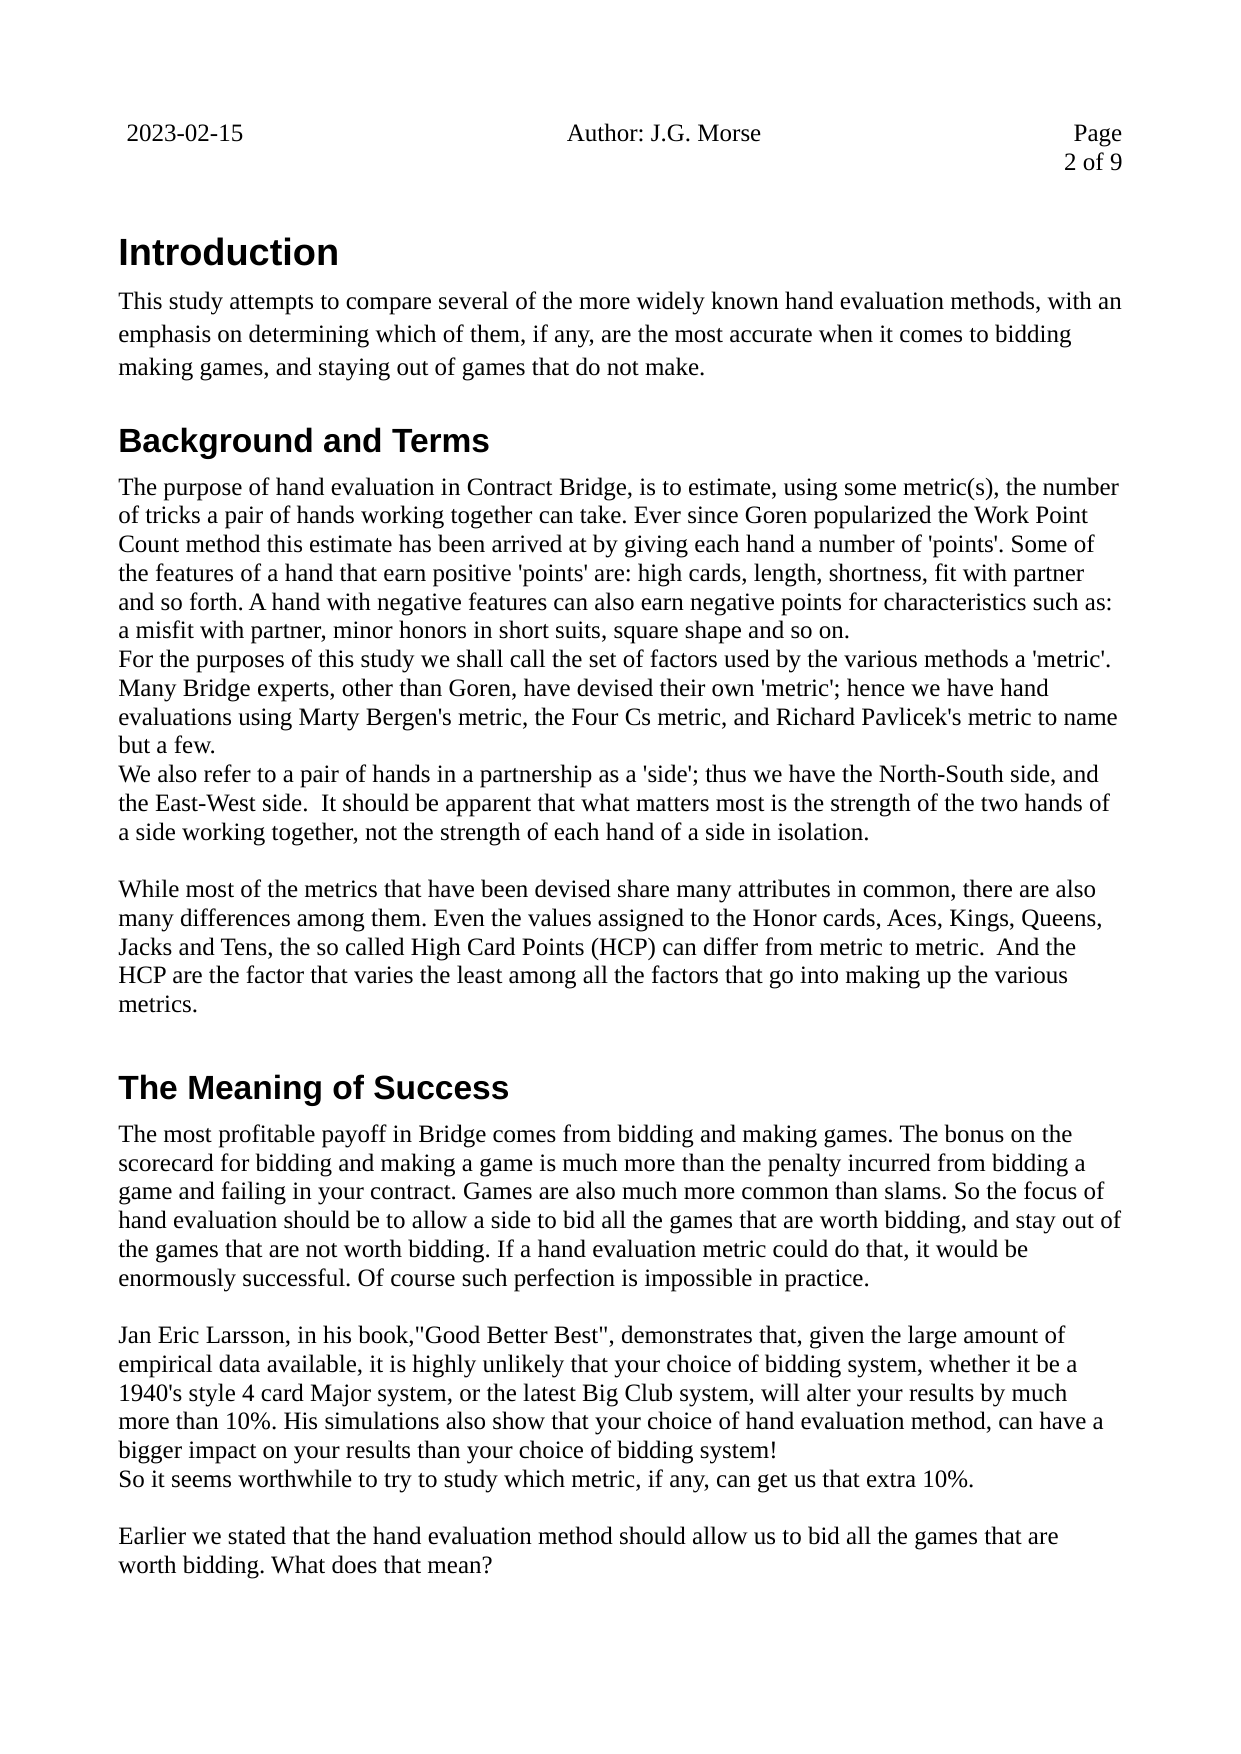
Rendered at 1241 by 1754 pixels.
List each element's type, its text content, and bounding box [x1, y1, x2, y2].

text While most of the metrics that have been devised share many attributes in common, there are also many differences among them. Even the values assigned to the Honor cards, Aces, Kings, Queens, Jacks and Tens, the so called High Card Points (HCP) can differ from metric to metric. And the HCP are the factor that varies the least among all the factors that go into making up the various metrics. [118, 874, 1122, 1018]
text Earlier we stated that the hand evaluation method should allow us to bid all the games that are worth bidding. What does that mean? [118, 1521, 1122, 1579]
text The most profitable payoff in Bridge comes from bidding and making games. The bonus on the scorecard for bidding and making a game is much more than the penalty incurred from bidding a game and failing in your contract. Games are also much more common than slams. So the focus of hand evaluation should be to allow a side to bid all the games that are worth bidding, and stay out of the games that are not worth bidding. If a hand evaluation metric could do that, it would be enormously successful. Of course such perfection is impossible in practice. [118, 1119, 1122, 1291]
text So it seems worthwhile to try to study which metric, if any, can get us that extra 10%. [118, 1464, 1122, 1493]
subtitle Background and Terms [118, 421, 1122, 459]
text We also refer to a pair of hands in a partnership as a 'side'; thus we have the North-South side, and the East-West side. It should be apparent that what matters most is the strength of the two hands of a side working together, not the strength of each hand of a side in isolation. [118, 759, 1122, 846]
text This study attempts to compare several of the more widely known hand evaluation methods, with an emphasis on determining which of them, if any, are the most accurate when it comes to bidding making games, and staying out of games that do not make. [118, 286, 1122, 381]
text Jan Eric Larsson, in his book,"Good Better Best", demonstrates that, given the large amount of empirical data available, it is highly unlikely that your choice of bidding system, whether it be a 1940's style 4 card Major system, or the latest Big Club system, will alter your results by much more than 10%. His simulations also show that your choice of hand evaluation method, can have a bigger impact on your results than your choice of bidding system! [118, 1320, 1122, 1464]
text The purpose of hand evaluation in Contract Bridge, is to estimate, using some metric(s), the number of tricks a pair of hands working together can take. Ever since Goren popularized the Work Point Count method this estimate has been arrived at by giving each hand a number of 'points'. Some of the features of a hand that earn positive 'points' are: high cards, length, shortness, fit with partner and so forth. A hand with negative features can also earn negative points for characteristics such as: a misfit with partner, minor honors in short suits, square shape and so on. [118, 472, 1122, 644]
text For the purposes of this study we shall call the set of factors used by the various methods a 'metric'. Many Bridge experts, other than Goren, have devised their own 'metric'; hence we have hand evaluations using Marty Bergen's metric, the Four Cs metric, and Richard Pavlicek's metric to name but a few. [118, 644, 1122, 759]
subtitle Introduction [118, 230, 1122, 274]
subtitle The Meaning of Success [118, 1068, 1122, 1106]
